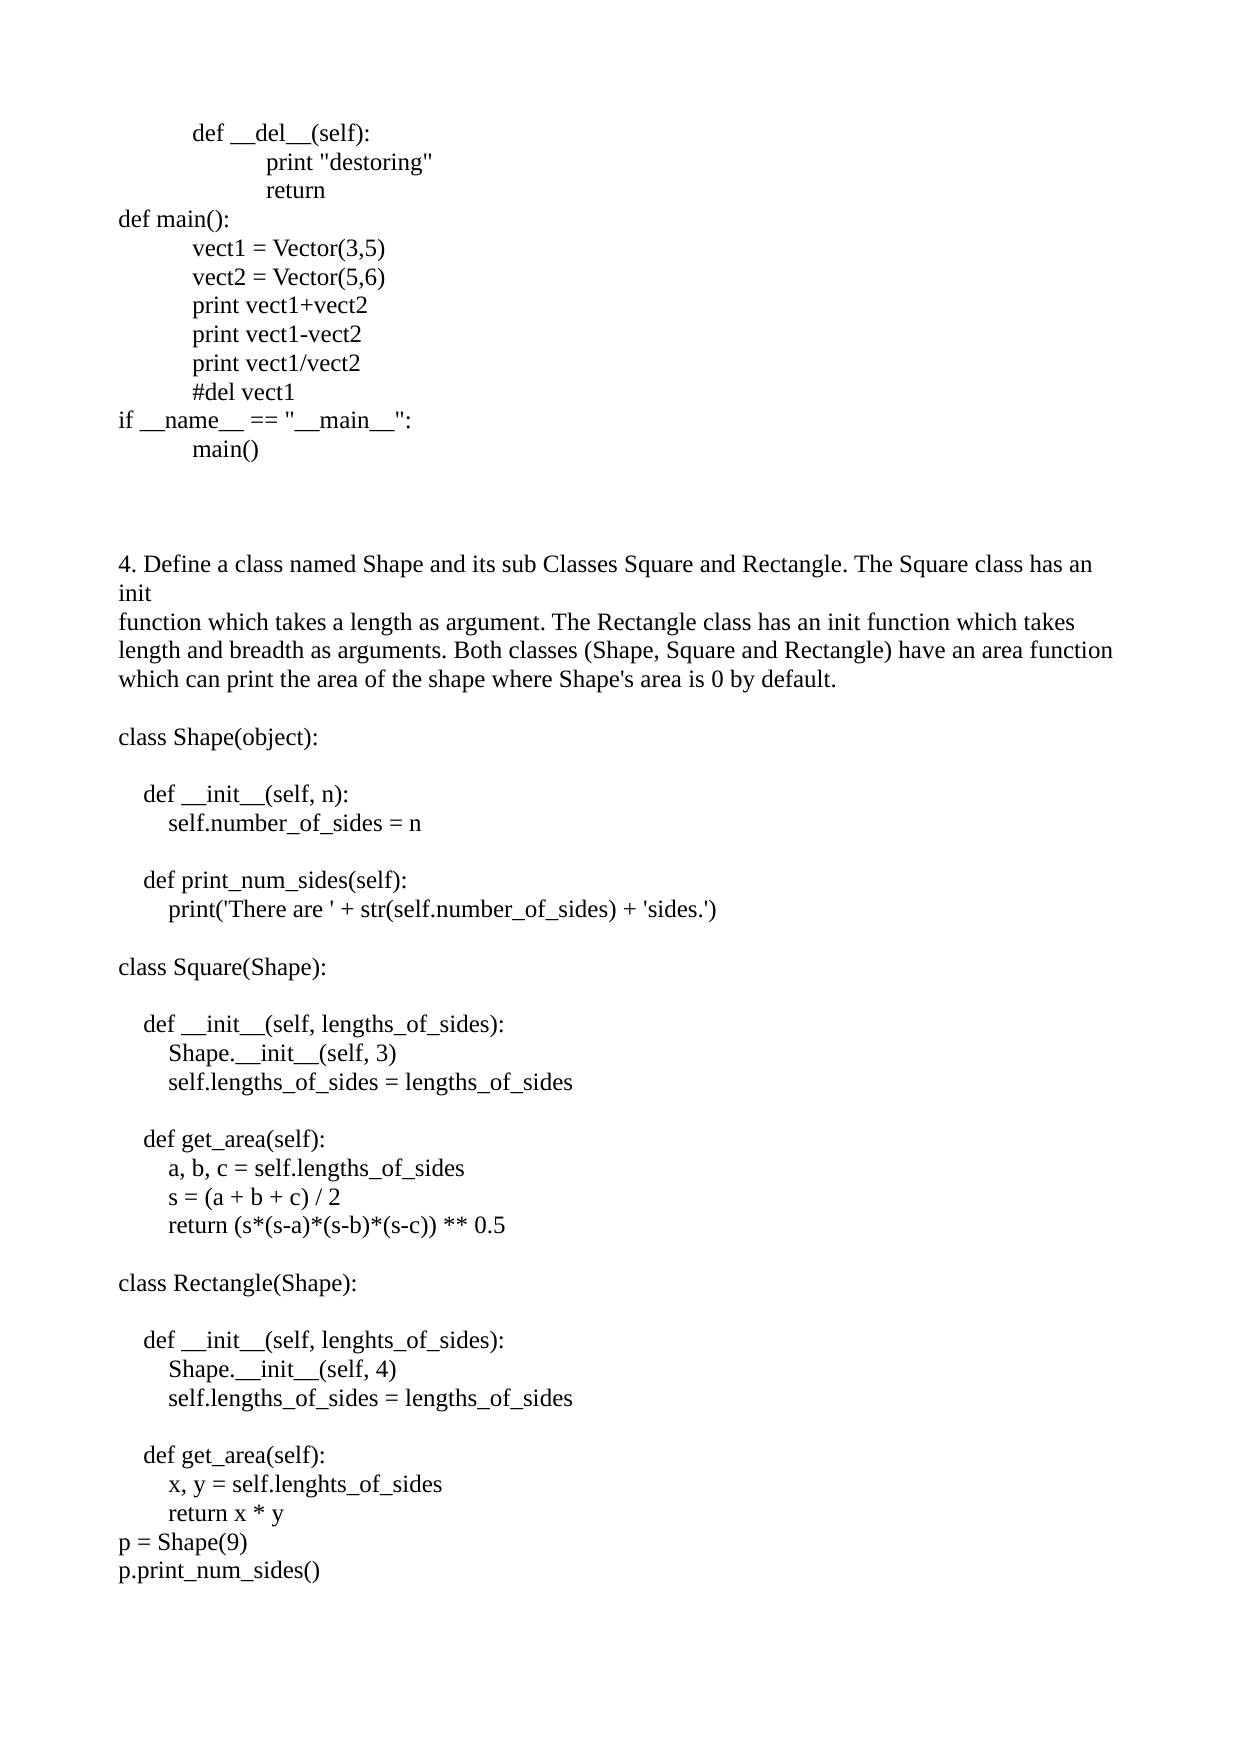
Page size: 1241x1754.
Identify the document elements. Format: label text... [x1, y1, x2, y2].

text print "destoring" [118, 147, 1122, 176]
text print vect1+vect2 [118, 291, 1122, 319]
text a, b, c = self.lengths_of_sides [118, 1153, 1122, 1182]
text Shape.__init__(self, 3) [118, 1038, 1122, 1067]
text def get_area(self): [118, 1124, 1122, 1153]
text p.print_num_sides() [118, 1556, 1122, 1584]
text print('There are ' + str(self.number_of_sides) + 'sides.') [118, 894, 1122, 923]
text function which takes a length as argument. The Rectangle class has an init function which takes [118, 607, 1122, 636]
text if __name__ == "__main__": [118, 406, 1122, 434]
text print vect1/vect2 [118, 348, 1122, 377]
text Shape.__init__(self, 4) [118, 1354, 1122, 1383]
text def __init__(self, n): [118, 779, 1122, 808]
text 4. Define a class named Shape and its sub Classes Square and Rectangle. The Square class has an init [118, 549, 1122, 607]
text return [118, 176, 1122, 204]
text return x * y [118, 1498, 1122, 1527]
text vect1 = Vector(3,5) [118, 233, 1122, 262]
text vect2 = Vector(5,6) [118, 262, 1122, 291]
text def get_area(self): [118, 1441, 1122, 1469]
text def main(): [118, 204, 1122, 233]
text return (s*(s-a)*(s-b)*(s-c)) ** 0.5 [118, 1211, 1122, 1239]
text length and breadth as arguments. Both classes (Shape, Square and Rectangle) have an area function [118, 636, 1122, 664]
text def __init__(self, lenghts_of_sides): [118, 1326, 1122, 1354]
text p = Shape(9) [118, 1527, 1122, 1556]
text self.number_of_sides = n [118, 808, 1122, 837]
text def __del__(self): [118, 118, 1122, 147]
text print vect1-vect2 [118, 319, 1122, 348]
text self.lengths_of_sides = lengths_of_sides [118, 1383, 1122, 1412]
text class Square(Shape): [118, 952, 1122, 981]
text def __init__(self, lengths_of_sides): [118, 1009, 1122, 1038]
text main() [118, 434, 1122, 463]
text x, y = self.lenghts_of_sides [118, 1469, 1122, 1498]
text #del vect1 [118, 377, 1122, 406]
text s = (a + b + c) / 2 [118, 1182, 1122, 1211]
text class Shape(object): [118, 722, 1122, 751]
text self.lengths_of_sides = lengths_of_sides [118, 1067, 1122, 1096]
text def print_num_sides(self): [118, 866, 1122, 894]
text class Rectangle(Shape): [118, 1268, 1122, 1297]
text which can print the area of the shape where Shape's area is 0 by default. [118, 664, 1122, 693]
